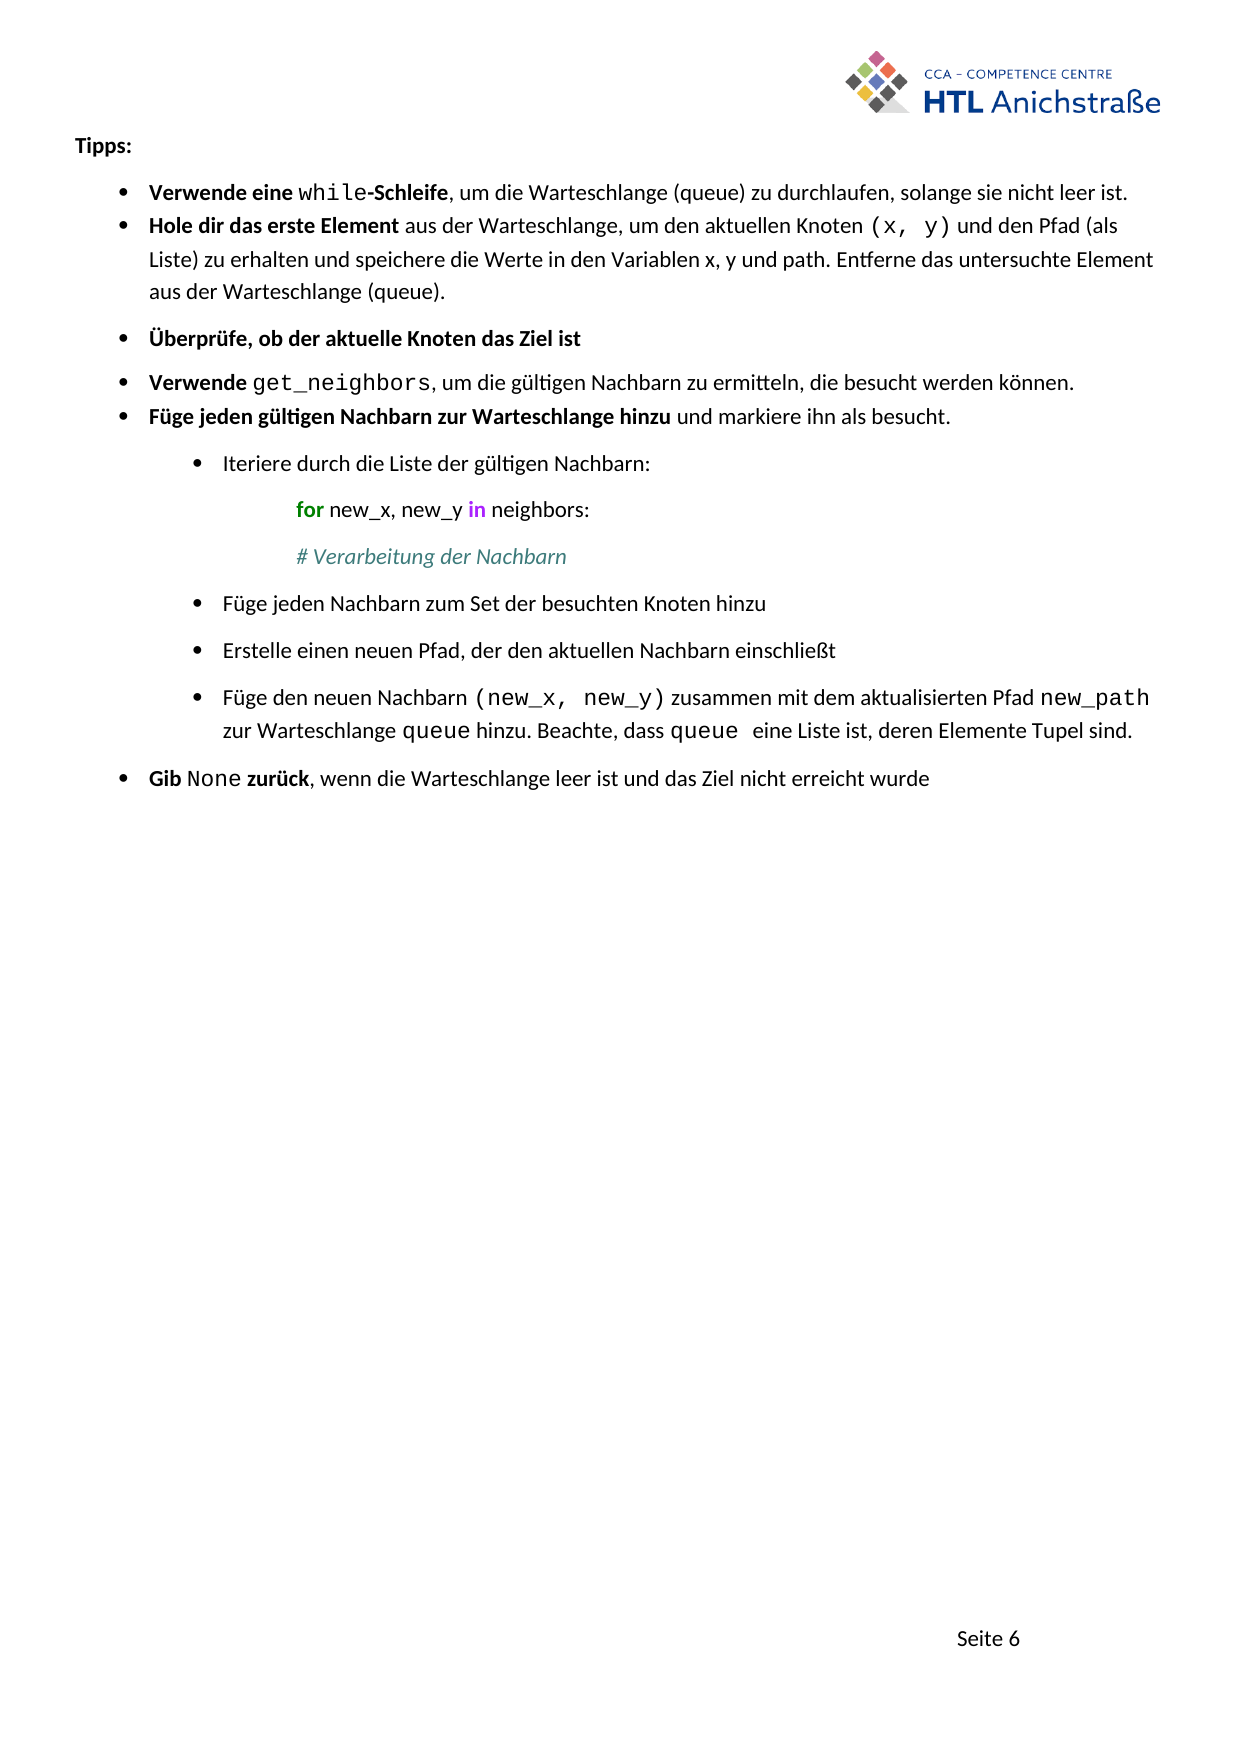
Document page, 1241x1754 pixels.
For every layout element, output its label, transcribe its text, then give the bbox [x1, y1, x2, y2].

list Verwende eine while-Schleife, um die Warteschlange (queue) zu durchlaufen, solange sie nicht leer ist. [119, 178, 1165, 207]
picture [845, 51, 1161, 113]
text # Verarbeitung der Nachbarn [75, 542, 1165, 570]
text for new_x, new_y in neighbors: [75, 496, 1165, 523]
list Gib None zurück, wenn die Warteschlange leer ist und das Ziel nicht erreicht wurde [119, 764, 1165, 793]
list Füge jeden Nachbarn zum Set der besuchten Knoten hinzu [193, 589, 1165, 617]
list Überprüfe, ob der aktuelle Knoten das Ziel ist [119, 324, 1165, 352]
list Füge den neuen Nachbarn (new_x, new_y) zusammen mit dem aktualisierten Pfad new_path zur Warteschlange queue hinzu. Beachte, dass queue eine Liste ist, deren Elemente Tupel sind. [193, 683, 1165, 745]
list Hole dir das erste Element aus der Warteschlange, um den aktuellen Knoten (x, y) und den Pfad (als Liste) zu erhalten und speichere die Werte in den Variablen x, y und path. Entferne das untersuchte Element aus der Warteschlange (queue). [119, 211, 1165, 305]
list Füge jeden gültigen Nachbarn zur Warteschlange hinzu und markiere ihn als besucht. [119, 402, 1165, 430]
list Verwende get_neighbors, um die gültigen Nachbarn zu ermitteln, die besucht werden können. [119, 368, 1165, 398]
list Iteriere durch die Liste der gültigen Nachbarn: [193, 449, 1165, 477]
text Tipps: [75, 131, 1165, 159]
list Erstelle einen neuen Pfad, der den aktuellen Nachbarn einschließt [193, 636, 1165, 664]
